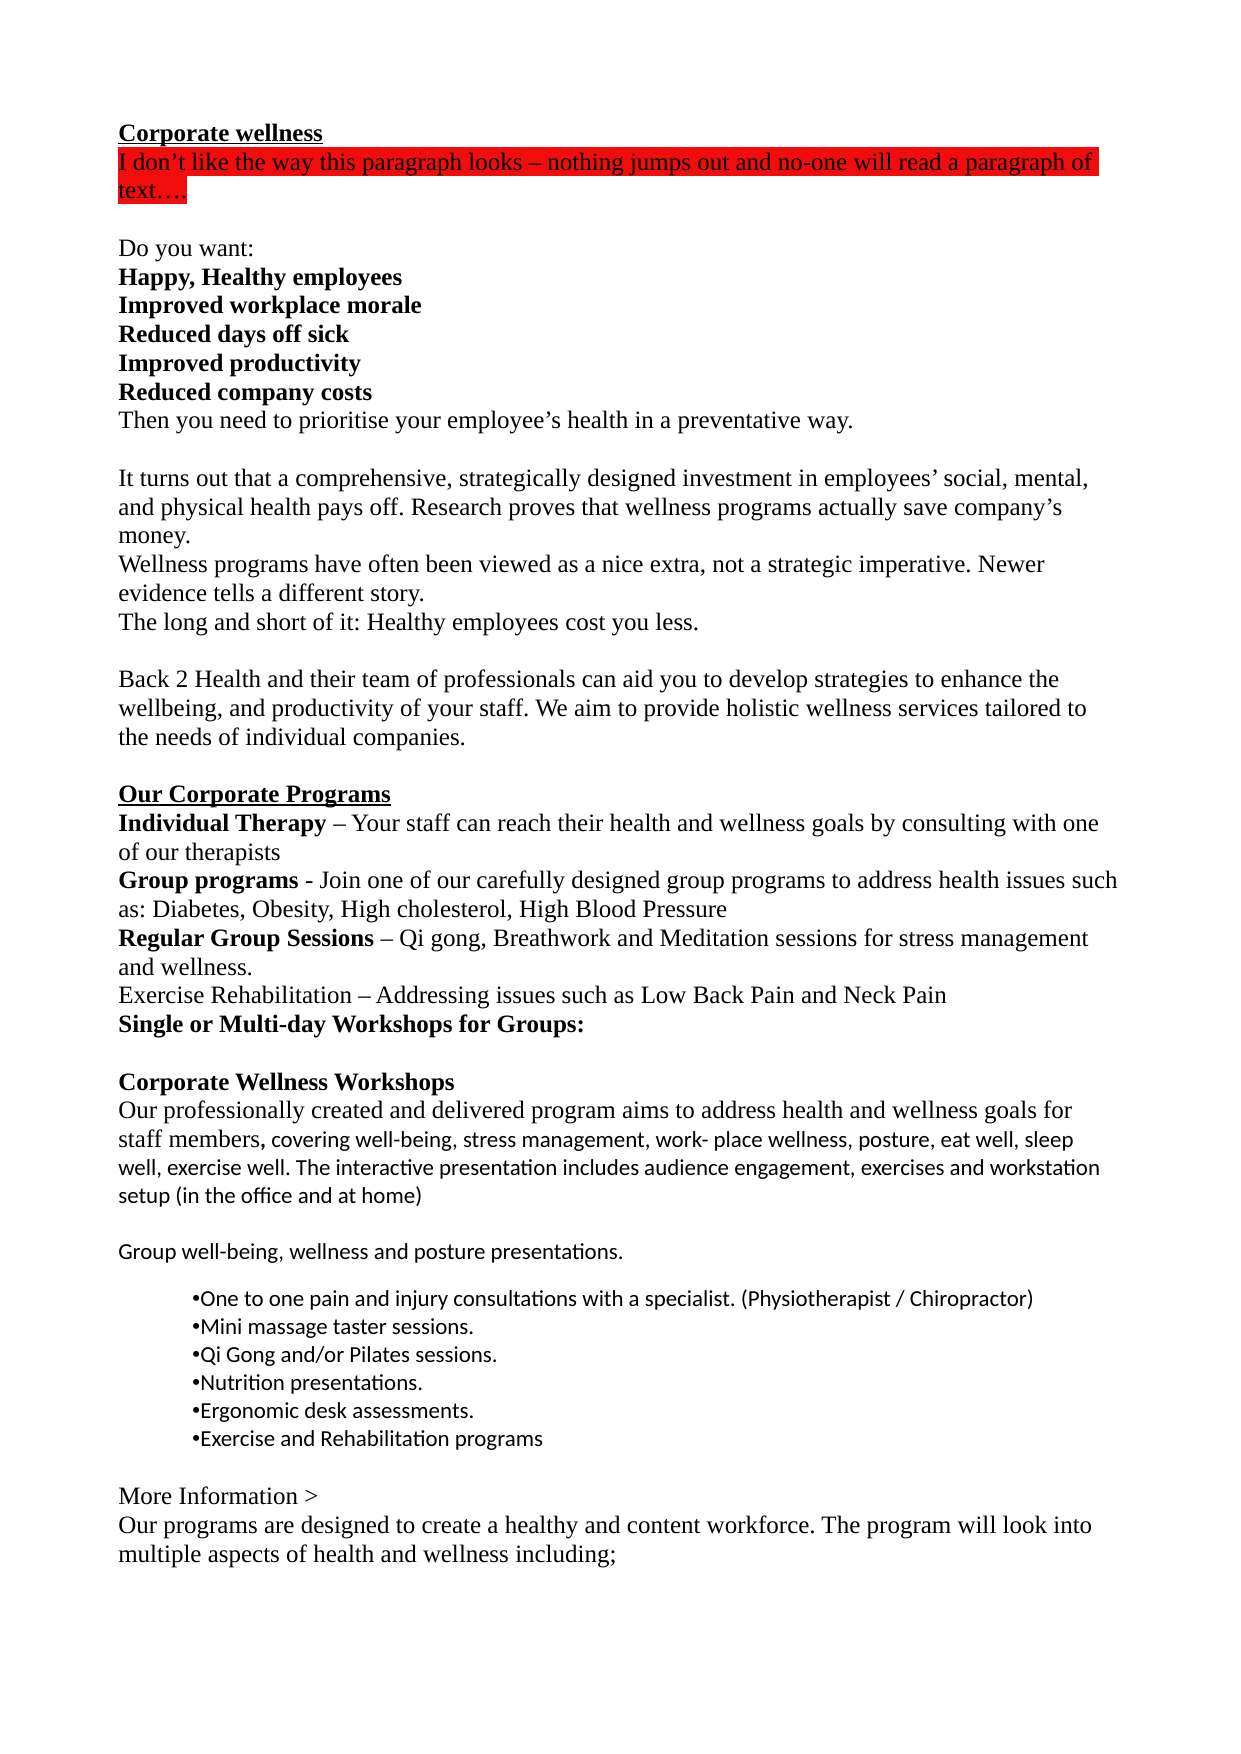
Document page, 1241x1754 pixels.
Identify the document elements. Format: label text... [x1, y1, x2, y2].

text It turns out that a comprehensive, strategically designed investment in employees’ social, mental, and physical health pays off. Research proves that wellness programs actually save company’s money. [118, 463, 1122, 549]
text The long and short of it: Healthy employees cost you less. [118, 607, 1122, 636]
text Do you want: [118, 233, 1122, 262]
text More Information > [118, 1481, 1122, 1510]
text Regular Group Sessions – Qi gong, Breathwork and Meditation sessions for stress management and wellness. [118, 923, 1122, 981]
list Ergonomic desk assessments. [118, 1396, 1122, 1424]
text Exercise Rehabilitation – Addressing issues such as Low Back Pain and Neck Pain [118, 981, 1122, 1009]
text Corporate Wellness Workshops [118, 1067, 1122, 1096]
list Qi Gong and/or Pilates sessions. [118, 1340, 1122, 1368]
list Exercise and Rehabilitation programs [118, 1424, 1122, 1452]
text Then you need to prioritise your employee’s health in a preventative way. [118, 406, 1122, 434]
text Wellness programs have often been viewed as a nice extra, not a strategic imperative. Newer evidence tells a different story. [118, 549, 1122, 607]
text Individual Therapy – Your staff can reach their health and wellness goals by consulting with one of our therapists [118, 808, 1122, 866]
text Our professionally created and delivered program aims to address health and wellness goals for staff members, covering well-being, stress management, work- place wellness, posture, eat well, sleep well, exercise well. The interactive presentation includes audience engagement, exercises and workstation setup (in the office and at home) [118, 1096, 1122, 1209]
list Mini massage taster sessions. [118, 1312, 1122, 1340]
text Our programs are designed to create a healthy and content workforce. The program will look into multiple aspects of health and wellness including; [118, 1510, 1122, 1567]
text I don’t like the way this paragraph looks – nothing jumps out and no-one will read a paragraph of text…. [118, 147, 1122, 204]
text Corporate wellness [118, 118, 1122, 147]
text Group programs - Join one of our carefully designed group programs to address health issues such as: Diabetes, Obesity, High cholesterol, High Blood Pressure [118, 866, 1122, 923]
text Reduced company costs [118, 377, 1122, 406]
text Single or Multi-day Workshops for Groups: [118, 1009, 1122, 1038]
text Happy, Healthy employees [118, 262, 1122, 291]
text Group well-being, wellness and posture presentations. [118, 1237, 1122, 1266]
text Our Corporate Programs [118, 779, 1122, 808]
text Improved productivity [118, 348, 1122, 377]
list One to one pain and injury consultations with a specialist. (Physiotherapist / Chiropractor) [118, 1284, 1122, 1312]
list Nutrition presentations. [118, 1368, 1122, 1396]
text Reduced days off sick [118, 319, 1122, 348]
text Back 2 Health and their team of professionals can aid you to develop strategies to enhance the wellbeing, and productivity of your staff. We aim to provide holistic wellness services tailored to the needs of individual companies. [118, 664, 1122, 751]
text Improved workplace morale [118, 291, 1122, 319]
